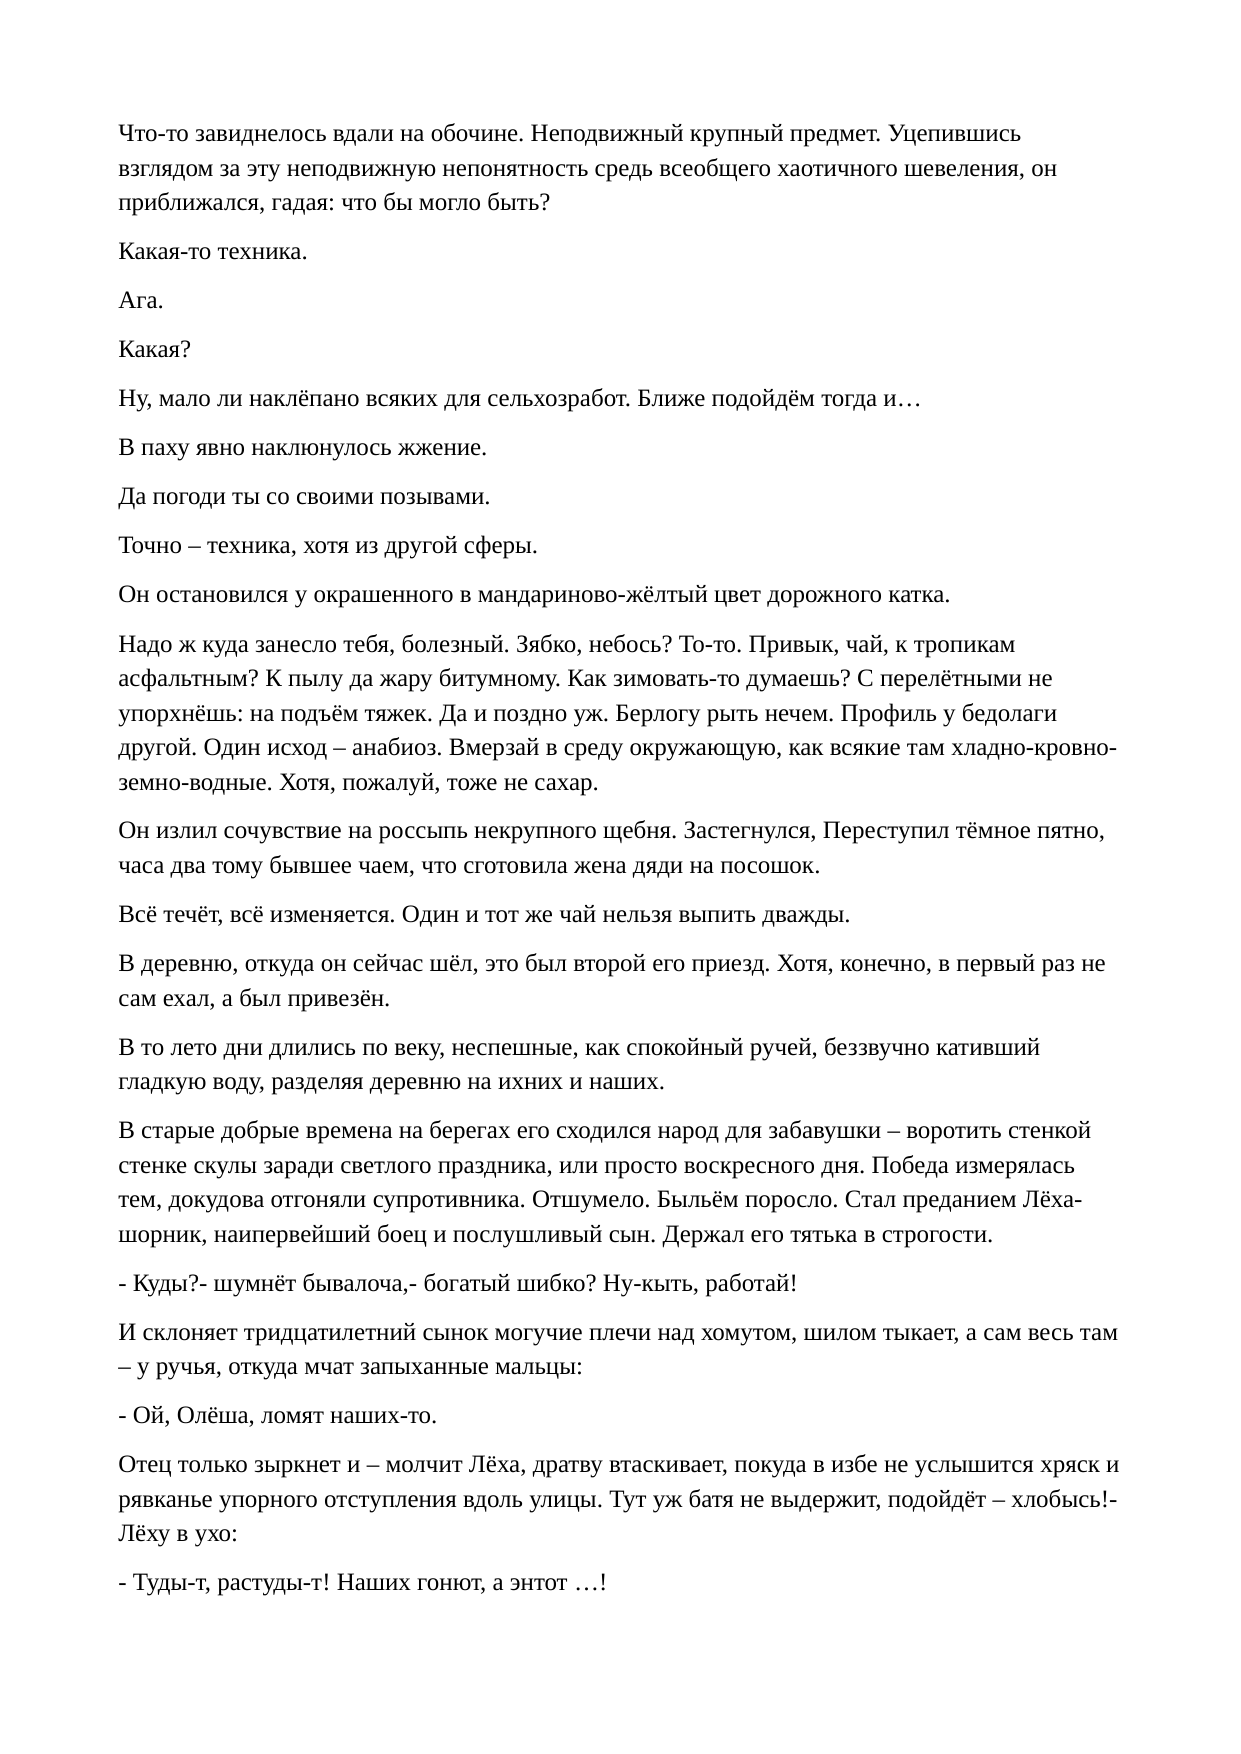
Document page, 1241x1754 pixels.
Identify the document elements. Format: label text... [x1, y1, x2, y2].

text Что-то завиднелось вдали на обочине. Неподвижный крупный предмет. Уцепившись взглядом за эту неподвижную непонятность средь всеобщего хаотичного шевеления, он приближался, гадая: что бы могло быть? [118, 118, 1122, 216]
text В паху явно наклюнулось жжение. [118, 432, 1122, 461]
text Какая? [118, 334, 1122, 363]
text Отец только зыркнет и – молчит Лёха, дратву втаскивает, покуда в избе не услышится хряск и рявканье упорного отступления вдоль улицы. Тут уж батя не выдержит, подойдёт – хлобысь!- Лёху в ухо: [118, 1449, 1122, 1547]
text Да погоди ты со своими позывами. [118, 481, 1122, 510]
text - Туды-т, растуды-т! Наших гонют, а энтот …! [118, 1567, 1122, 1596]
text Надо ж куда занесло тебя, болезный. Зябко, небось? То-то. Привык, чай, к тропикам асфальтным? К пылу да жару битумному. Как зимовать-то думаешь? С перелётными не упорхнёшь: на подъём тяжек. Да и поздно уж. Берлогу рыть нечем. Профиль у бедолаги другой. Один исход – анабиоз. Вмерзай в среду окружающую, как всякие там хладно-кровно-земно-водные. Хотя, пожалуй, тоже не сахар. [118, 629, 1122, 795]
text Он остановился у окрашенного в мандариново-жёлтый цвет дорожного катка. [118, 579, 1122, 608]
text И склоняет тридцатилетний сынок могучие плечи над хомутом, шилом тыкает, а сам весь там – у ручья, откуда мчат запыханные мальцы: [118, 1317, 1122, 1380]
text - Куды?- шумнёт бывалоча,- богатый шибко? Ну-кыть, работай! [118, 1268, 1122, 1297]
text Какая-то техника. [118, 236, 1122, 265]
text - Ой, Олёша, ломят наших-то. [118, 1400, 1122, 1429]
text В деревню, откуда он сейчас шёл, это был второй его приезд. Хотя, конечно, в первый раз не сам ехал, а был привезён. [118, 948, 1122, 1011]
text Всё течёт, всё изменяется. Один и тот же чай нельзя выпить дважды. [118, 899, 1122, 928]
text Он излил сочувствие на россыпь некрупного щебня. Застегнулся, Переступил тёмное пятно, часа два тому бывшее чаем, что сготовила жена дяди на посошок. [118, 816, 1122, 879]
text В то лето дни длились по веку, неспешные, как спокойный ручей, беззвучно кативший гладкую воду, разделяя деревню на ихних и наших. [118, 1032, 1122, 1095]
text Ну, мало ли наклёпано всяких для сельхозработ. Ближе подойдём тогда и… [118, 383, 1122, 412]
text В старые добрые времена на берегах его сходился народ для забавушки – воротить стенкой стенке скулы заради светлого праздника, или просто воскресного дня. Победа измерялась тем, докудова отгоняли супротивника. Отшумело. Быльём поросло. Стал преданием Лёха-шорник, наипервейший боец и послушливый сын. Держал его тятька в строгости. [118, 1115, 1122, 1247]
text Ага. [118, 285, 1122, 314]
text Точно – техника, хотя из другой сферы. [118, 531, 1122, 559]
